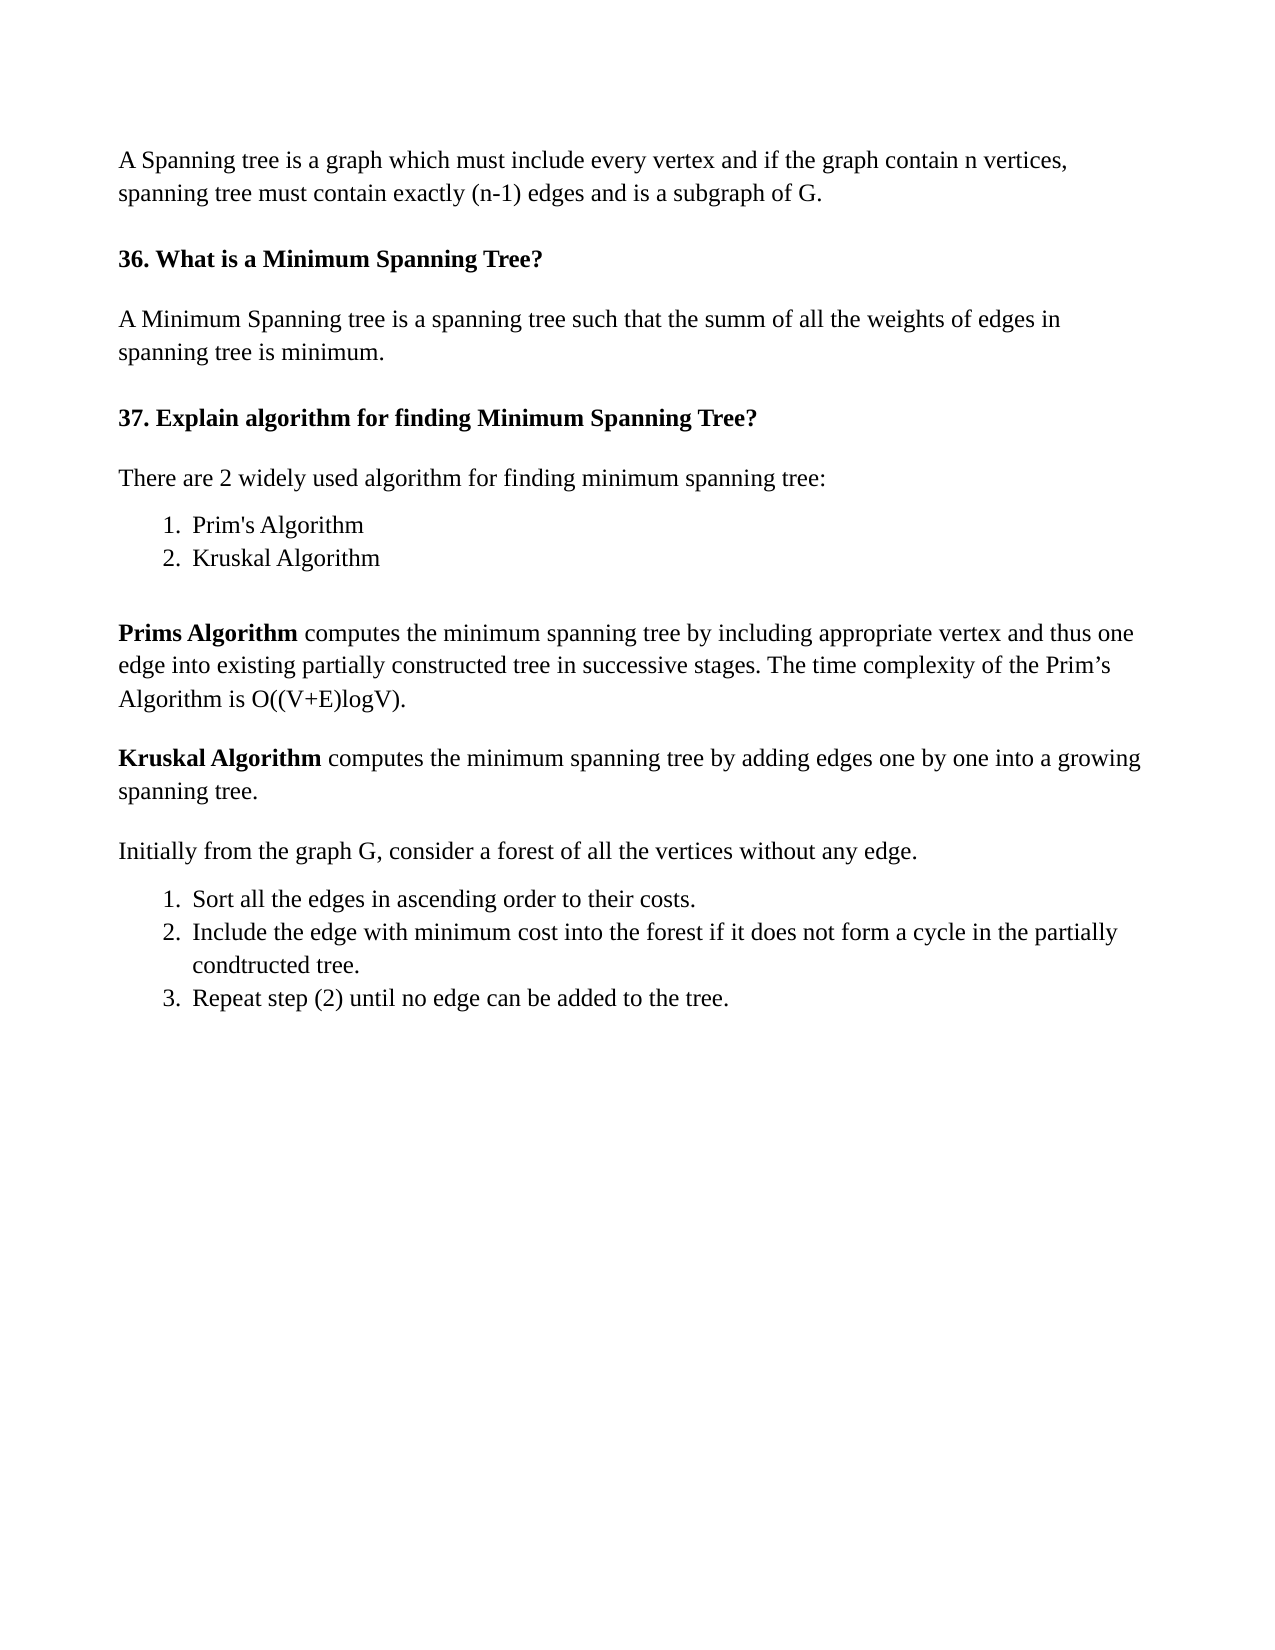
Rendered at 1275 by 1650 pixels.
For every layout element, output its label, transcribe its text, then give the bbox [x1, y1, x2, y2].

text 36. What is a Minimum Spanning Tree? [118, 211, 1157, 273]
text 37. Explain algorithm for finding Minimum Spanning Tree? [118, 370, 1157, 432]
text Kruskal Algorithm computes the minimum spanning tree by adding edges one by one into a growing spanning tree. [118, 743, 1157, 805]
list Repeat step (2) until no edge can be added to the tree. [162, 983, 1157, 1012]
list Include the edge with minimum cost into the forest if it does not form a cycle in the partially condtructed tree. [162, 917, 1157, 979]
list Prim's Algorithm [162, 510, 1157, 539]
list Sort all the edges in ascending order to their costs. [162, 884, 1157, 913]
text There are 2 widely used algorithm for finding minimum spanning tree: [118, 463, 1157, 491]
text A Spanning tree is a graph which must include every vertex and if the graph contain n vertices, spanning tree must contain exactly (n-1) edges and is a subgraph of G. [118, 145, 1157, 207]
text A Minimum Spanning tree is a spanning tree such that the summ of all the weights of edges in spanning tree is minimum. [118, 304, 1157, 366]
list Kruskal Algorithm [162, 543, 1157, 572]
text Initially from the graph G, consider a forest of all the vertices without any edge. [118, 836, 1157, 865]
text Prims Algorithm computes the minimum spanning tree by including appropriate vertex and thus one edge into existing partially constructed tree in successive stages. The time complexity of the Prim’s Algorithm is O((V+E)logV). [118, 618, 1157, 712]
